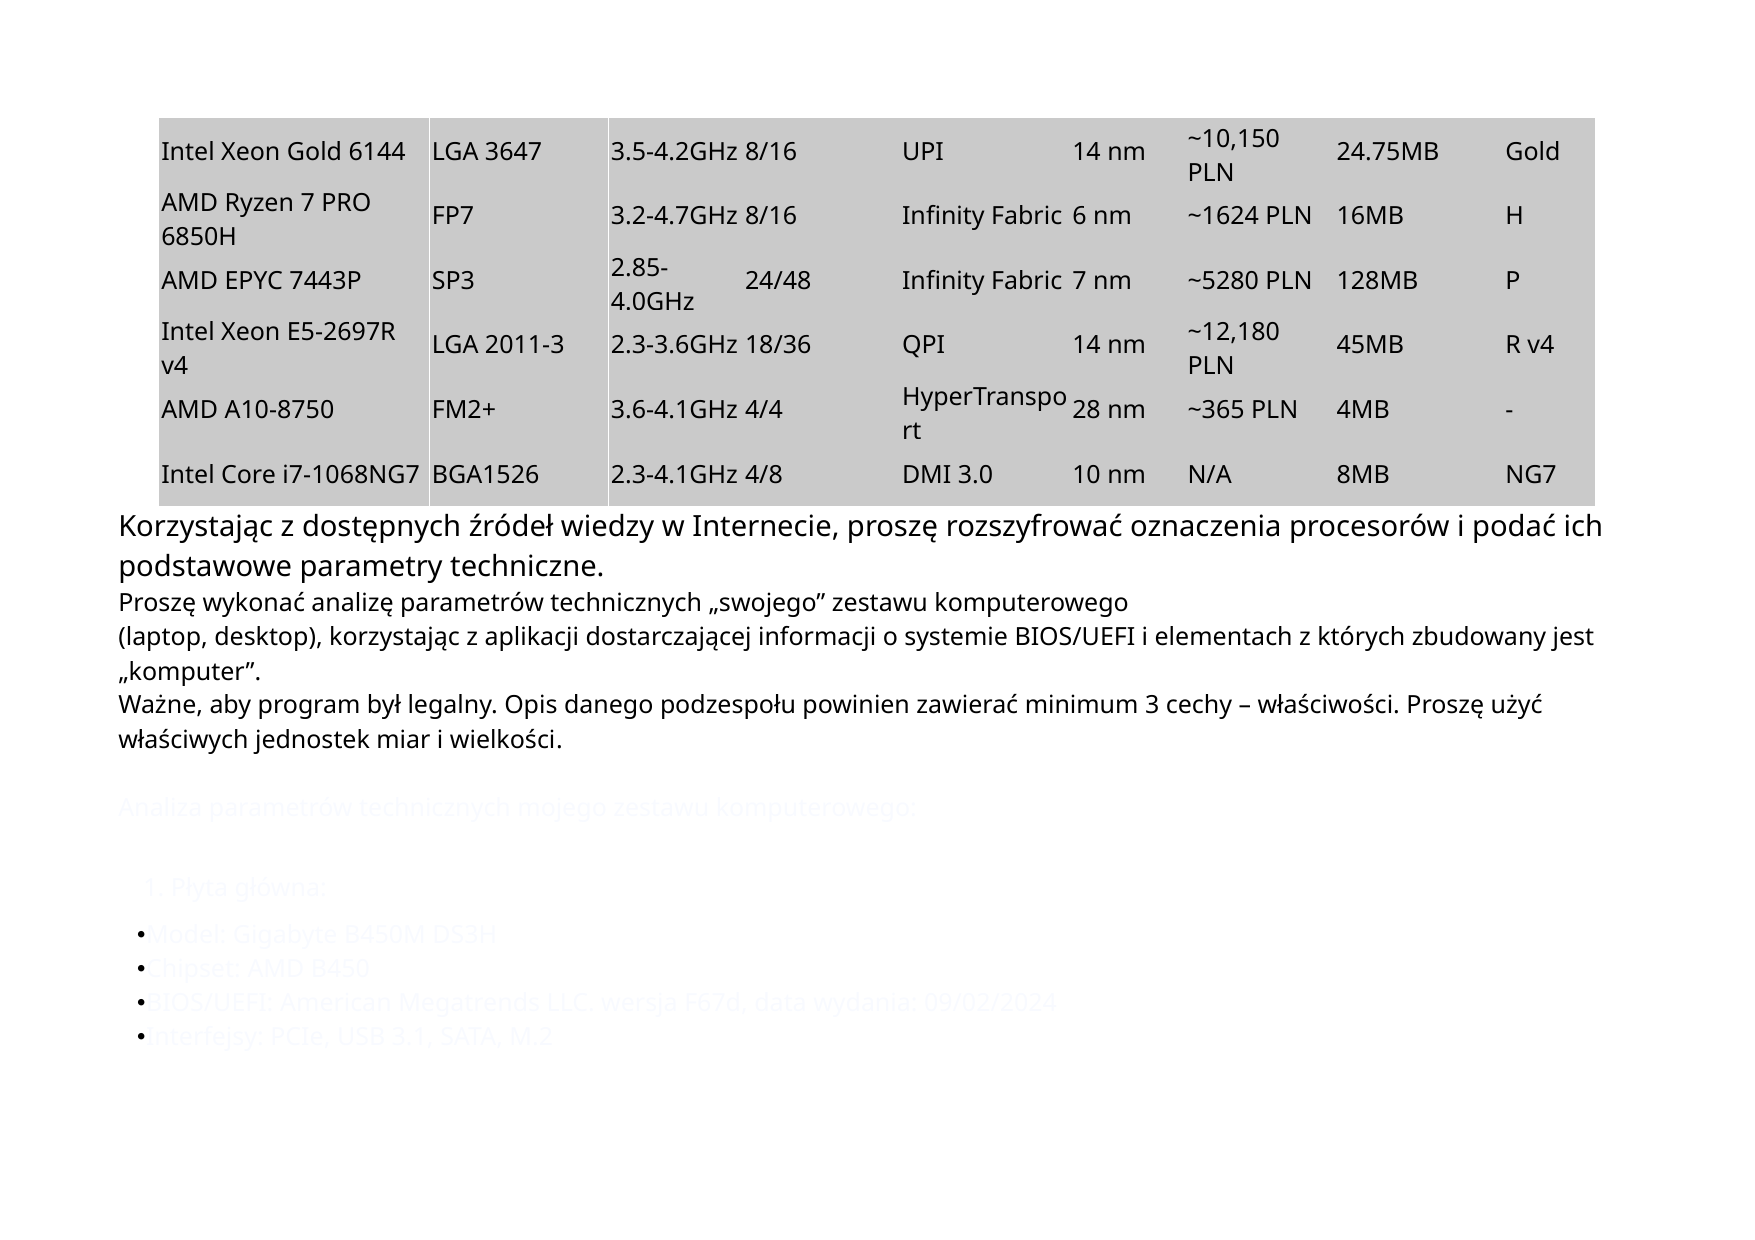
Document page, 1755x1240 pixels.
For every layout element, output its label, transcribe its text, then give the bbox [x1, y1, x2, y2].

table_cell QPI [900, 312, 1070, 376]
table_cell BGA1526 [430, 441, 608, 506]
table_cell 4/8 [743, 441, 900, 506]
table_cell 24/48 [743, 247, 900, 312]
table_cell ~5280 PLN [1185, 247, 1334, 312]
table_cell Intel Xeon E5-2697R v4 [159, 312, 429, 376]
subtitle 1. Płyta główna: [143, 870, 1636, 904]
table_cell H [1503, 183, 1595, 247]
table_cell 2.85-4.0GHz [609, 247, 743, 312]
subtitle Analiza parametrów technicznych mojego zestawu komputerowego: [118, 789, 1636, 823]
table_cell Gold [1503, 118, 1595, 183]
table_cell 4MB [1334, 376, 1503, 441]
table_cell UPI [900, 118, 1070, 183]
list Model: Gigabyte B450M DS3H [118, 917, 1636, 951]
table_cell 8/16 [743, 118, 900, 183]
text Ważne, aby program był legalny. Opis danego podzespołu powinien zawierać minimum 3 cechy – właściwości. Proszę użyć właściwych jednostek miar i wielkości. [118, 687, 1636, 755]
table_cell ~1624 PLN [1185, 183, 1334, 247]
table_cell P [1503, 247, 1595, 312]
table_cell 45MB [1334, 312, 1503, 376]
table_cell AMD EPYC 7443P [159, 247, 429, 312]
table_cell FP7 [430, 183, 608, 247]
text Korzystając z dostępnych źródeł wiedzy w Internecie, proszę rozszyfrować oznaczenia procesorów i podać ich podstawowe parametry techniczne. [118, 506, 1636, 585]
table_cell 18/36 [743, 312, 900, 376]
table_cell 6 nm [1070, 183, 1185, 247]
table_cell 2.3-3.6GHz [609, 312, 743, 376]
table_cell 24.75MB [1334, 118, 1503, 183]
table_cell R v4 [1503, 312, 1595, 376]
table_cell AMD A10-8750 [159, 376, 429, 441]
table_cell - [1503, 376, 1595, 441]
table_cell DMI 3.0 [900, 441, 1070, 506]
table_cell 28 nm [1070, 376, 1185, 441]
table_cell 10 nm [1070, 441, 1185, 506]
table_cell 2.3-4.1GHz [609, 441, 743, 506]
table_cell 8MB [1334, 441, 1503, 506]
table_cell N/A [1185, 441, 1334, 506]
table_cell 14 nm [1070, 118, 1185, 183]
table_cell ~12,180 PLN [1185, 312, 1334, 376]
table_cell Intel Xeon Gold 6144 [159, 118, 429, 183]
table_cell LGA 2011-3 [430, 312, 608, 376]
table_cell FM2+ [430, 376, 608, 441]
table_cell 3.5-4.2GHz [609, 118, 743, 183]
list Chipset: AMD B450 [118, 951, 1636, 985]
list BIOS/UEFI: American Megatrends LLC. wersja F67d, data wydania: 09/02/2024 [118, 985, 1636, 1019]
table_cell Infinity Fabric [900, 183, 1070, 247]
table_cell 3.6-4.1GHz [609, 376, 743, 441]
text Proszę wykonać analizę parametrów technicznych „swojego” zestawu komputerowego [118, 585, 1636, 619]
table_cell LGA 3647 [430, 118, 608, 183]
table_cell HyperTransport [900, 376, 1070, 441]
table_cell SP3 [430, 247, 608, 312]
table_cell 4/4 [743, 376, 900, 441]
table_cell Infinity Fabric [900, 247, 1070, 312]
table_cell AMD Ryzen 7 PRO 6850H [159, 183, 429, 247]
table_cell 8/16 [743, 183, 900, 247]
table_cell 3.2-4.7GHz [609, 183, 743, 247]
table_cell NG7 [1503, 441, 1595, 506]
table_cell ~365 PLN [1185, 376, 1334, 441]
table_cell 128MB [1334, 247, 1503, 312]
table_cell ~10,150 PLN [1185, 118, 1334, 183]
text (laptop, desktop), korzystając z aplikacji dostarczającej informacji o systemie BIOS/UEFI i elementach z których zbudowany jest „komputer”. [118, 619, 1636, 687]
table_cell 16MB [1334, 183, 1503, 247]
table_cell 14 nm [1070, 312, 1185, 376]
list Interfejsy: PCIe, USB 3.1, SATA, M.2 [118, 1019, 1636, 1053]
table_cell Intel Core i7-1068NG7 [159, 441, 429, 506]
table_cell 7 nm [1070, 247, 1185, 312]
